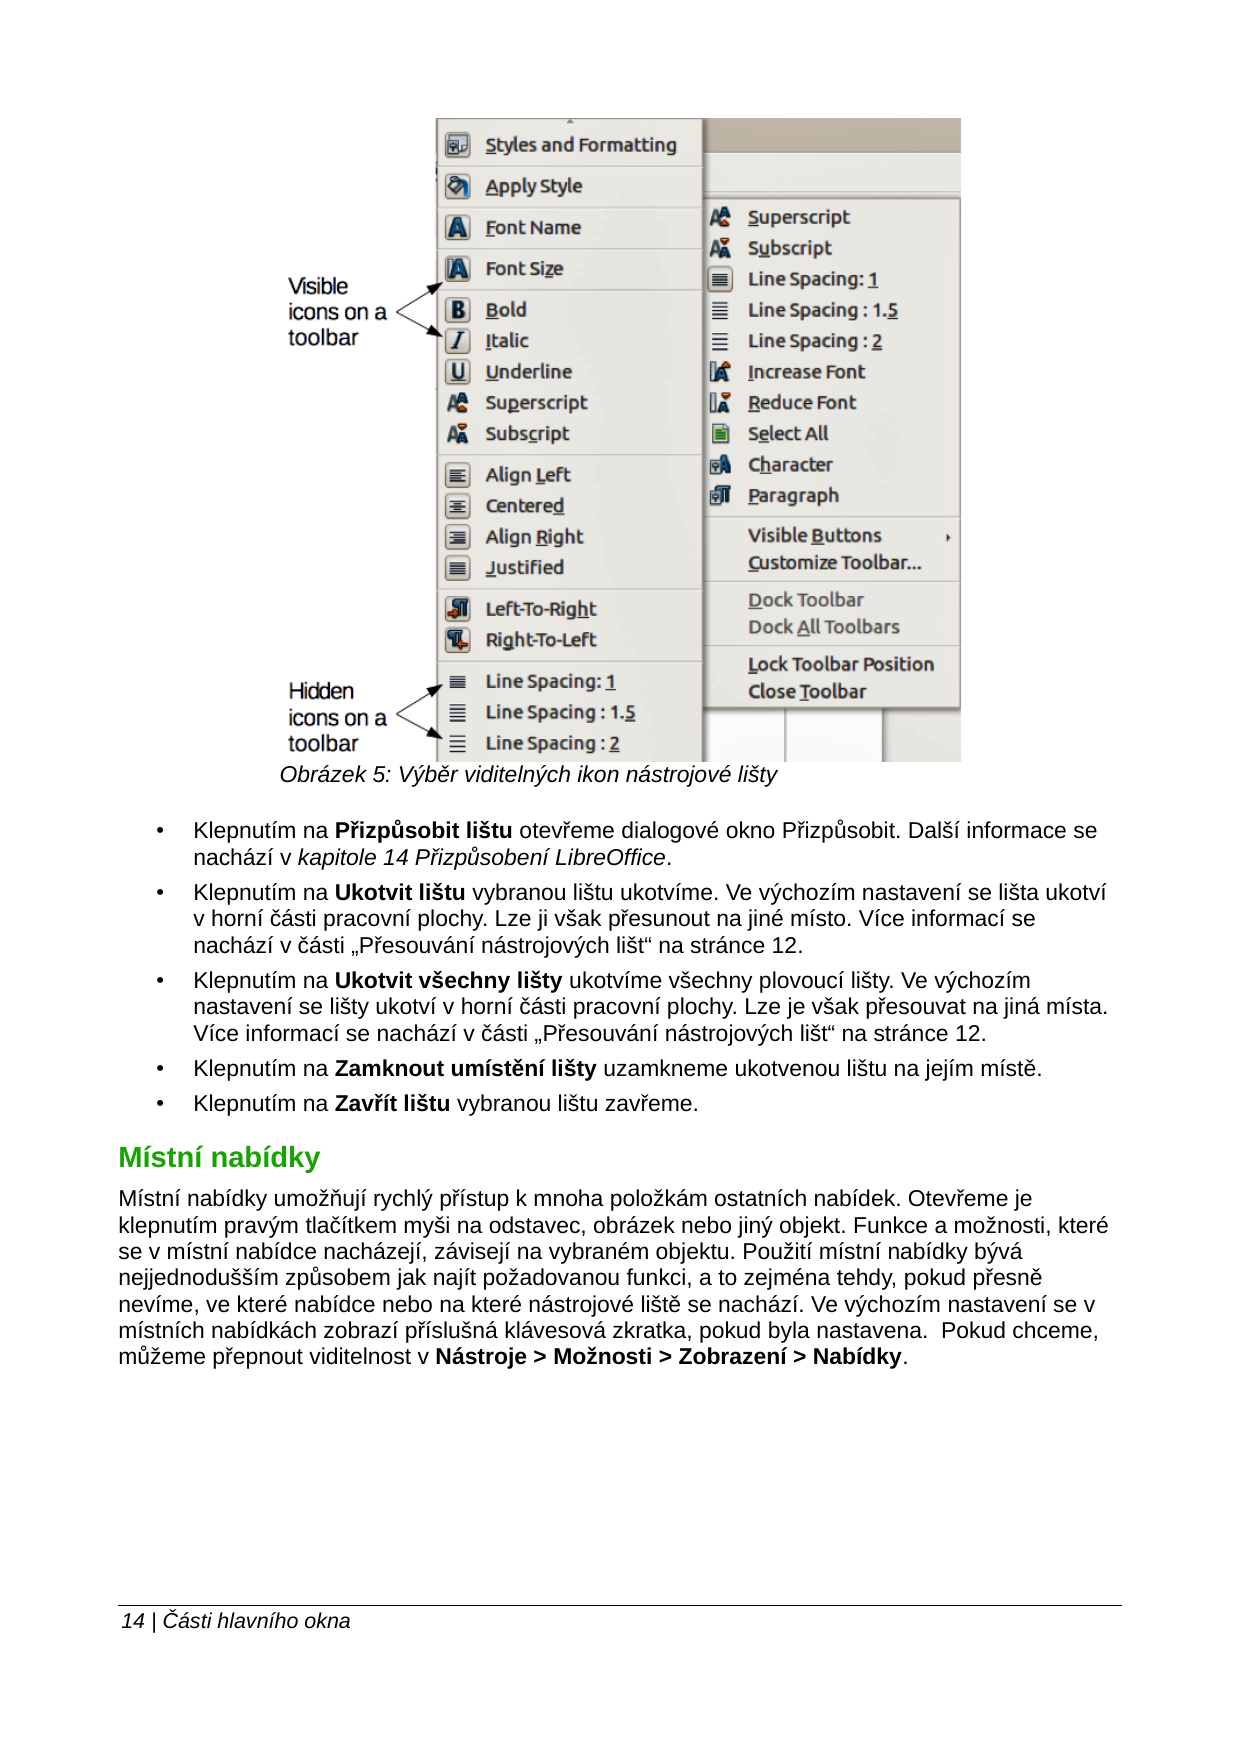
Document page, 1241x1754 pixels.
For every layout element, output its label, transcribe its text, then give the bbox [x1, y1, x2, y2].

list Klepnutím na Zamknout umístění lišty uzamkneme ukotvenou lištu na jejím místě. [156, 1055, 1122, 1081]
picture [279, 118, 962, 762]
text Obrázek 5 : Výběr viditelných ikon nástrojové lišty [279, 762, 961, 788]
list Klepnutím na Ukotvit všechny lišty ukotvíme všechny plovoucí lišty. Ve výchozím nastavení se lišty ukotví v horní části pracovní plochy. Lze je však přesouvat na jiná místa. Více informací se nachází v části „Přesouvání nástrojových lišt“ na stránce 11. [156, 967, 1122, 1046]
text Místní nabídky umožňují rychlý přístup k mnoha položkám ostatních nabídek. Otevřeme je klepnutím pravým tlačítkem myši na odstavec, obrázek nebo jiný objekt. Funkce a možnosti, které se v místní nabídce nacházejí, závisejí na vybraném objektu. Použití místní nabídky bývá nejjednodušším způsobem jak najít požadovanou funkci, a to zejména tehdy, pokud přesně nevíme, ve které nabídce nebo na které nástrojové liště se nachází. Ve výchozím nastavení se v místních nabídkách zobrazí příslušná klávesová zkratka, pokud byla nastavena. Pokud chceme, můžeme přepnout viditelnost v Nástroje > Možnosti > Zobrazení > Nabídky. [118, 1185, 1122, 1370]
list Klepnutím na Ukotvit lištu vybranou lištu ukotvíme. Ve výchozím nastavení se lišta ukotví v horní části pracovní plochy. Lze ji však přesunout na jiné místo. Více informací se nachází v části „Přesouvání nástrojových lišt“ na stránce 11. [156, 879, 1122, 958]
list Klepnutím na Zavřít lištu vybranou lištu zavřeme. [156, 1090, 1122, 1116]
list Klepnutím na Přizpůsobit lištu otevřeme dialogové okno Přizpůsobit. Další informace se nachází v kapitole 14 Přizpůsobení LibreOffice. [156, 817, 1122, 870]
subtitle Místní nabídky [118, 1140, 1122, 1173]
